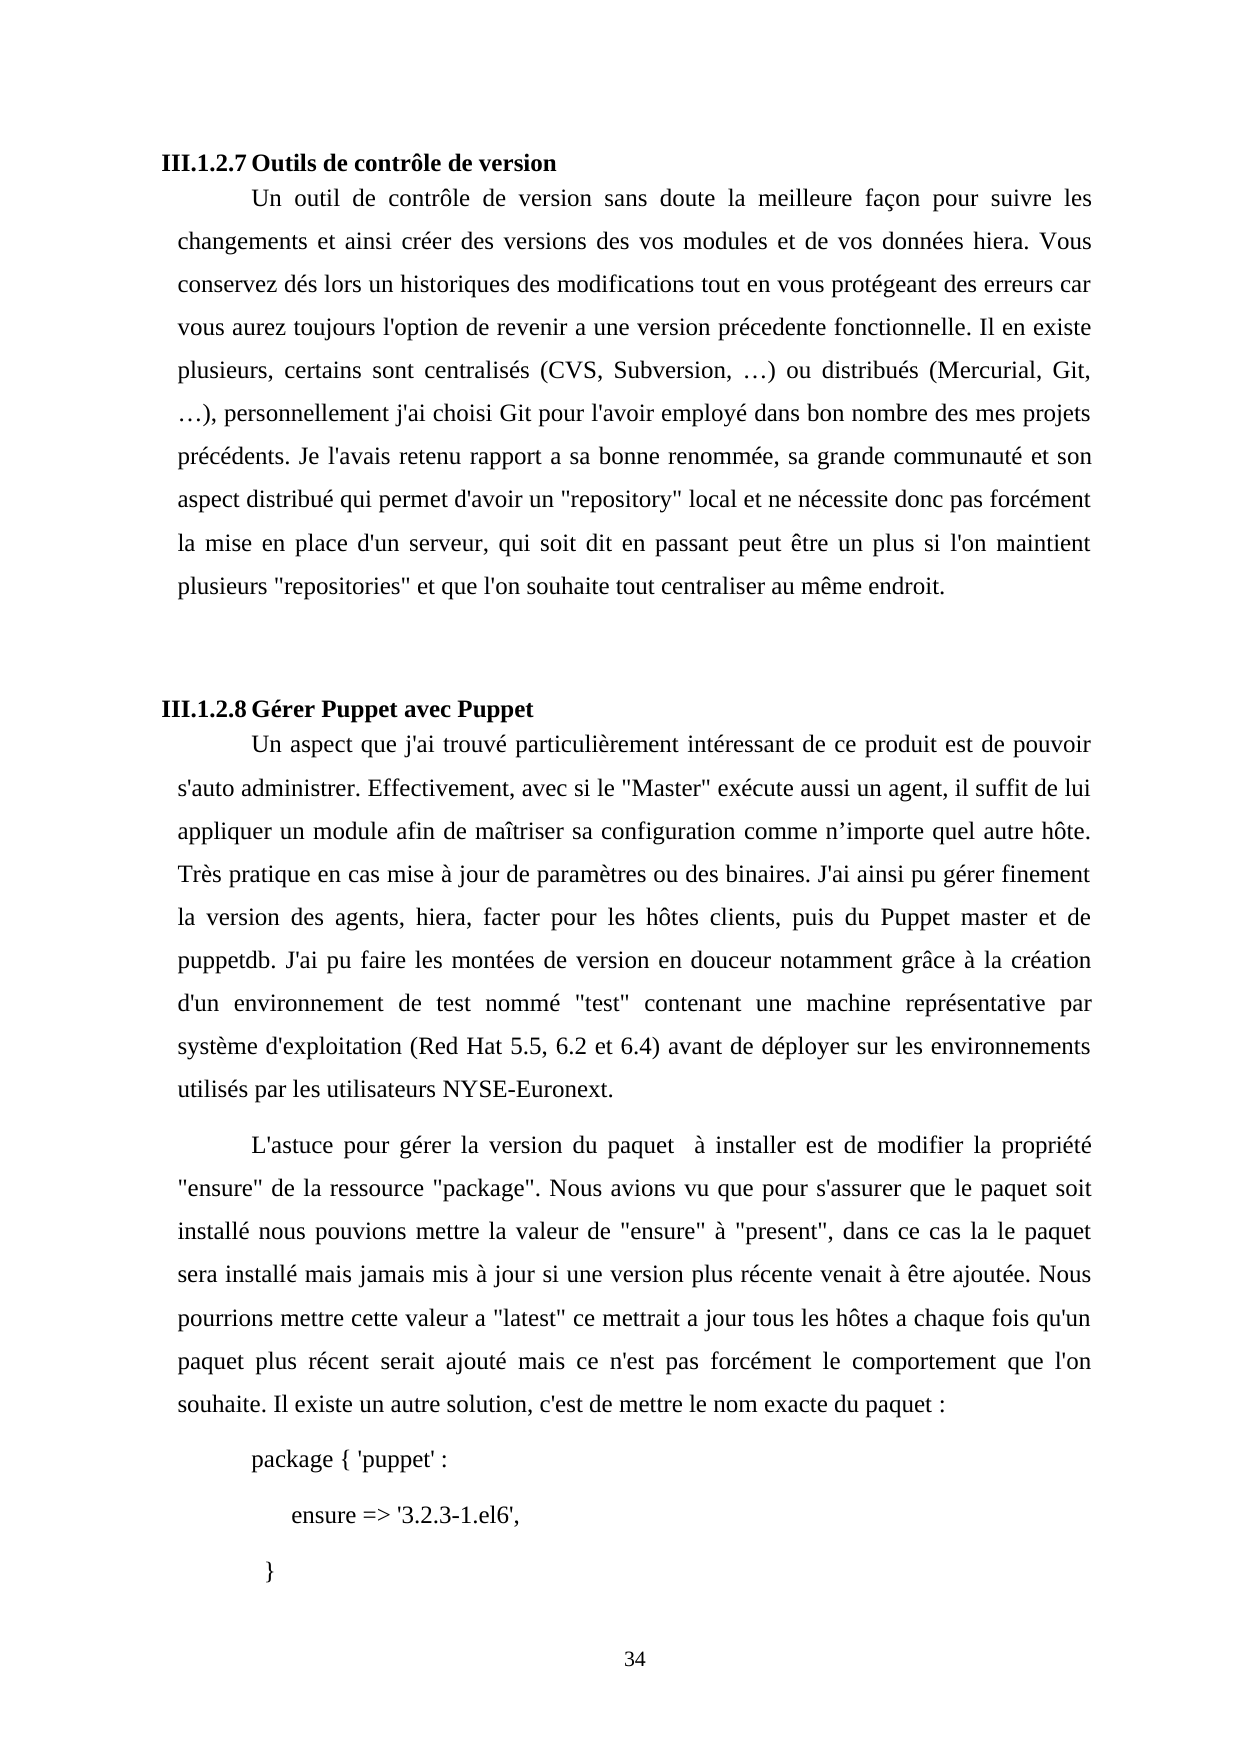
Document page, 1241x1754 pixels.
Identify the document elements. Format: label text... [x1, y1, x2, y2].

text ensure => '3.2.3-1.el6', [177, 1500, 1092, 1529]
text Un aspect que j'ai trouvé particulièrement intéressant de ce produit est de pouvoir s'auto administrer. Effectivement, avec si le "Master" exécute aussi un agent, il suffit de lui appliquer un module afin de maîtriser sa configuration comme n’importe quel autre hôte. Très pratique en cas mise à jour de paramètres ou des binaires. J'ai ainsi pu gérer finement la version des agents, hiera, facter pour les hôtes clients, puis du Puppet master et de puppetdb. J'ai pu faire les montées de version en douceur notamment grâce à la création d'un environnement de test nommé "test" contenant une machine représentative par système d'exploitation (Red Hat 5.5, 6.2 et 6.4) avant de déployer sur les environnements utilisés par les utilisateurs NYSE-Euronext. [177, 729, 1092, 1103]
text package { 'puppet' : [177, 1444, 1092, 1473]
text Un outil de contrôle de version sans doute la meilleure façon pour suivre les changements et ainsi créer des versions des vos modules et de vos données hiera. Vous conservez dés lors un historiques des modifications tout en vous protégeant des erreurs car vous aurez toujours l'option de revenir a une version précedente fonctionnelle. Il en existe plusieurs, certains sont centralisés (CVS, Subversion, …) ou distribués (Mercurial, Git, …), personnellement j'ai choisi Git pour l'avoir employé dans bon nombre des mes projets précédents. Je l'avais retenu rapport a sa bonne renommée, sa grande communauté et son aspect distribué qui permet d'avoir un "repository" local et ne nécessite donc pas forcément la mise en place d'un serveur, qui soit dit en passant peut être un plus si l'on maintient plusieurs "repositories" et que l'on souhaite tout centraliser au même endroit. [177, 183, 1092, 599]
subtitle Outils de contrôle de version [161, 148, 1092, 176]
subtitle Gérer Puppet avec Puppet [161, 694, 1092, 723]
text L'astuce pour gérer la version du paquet à installer est de modifier la propriété "ensure" de la ressource "package". Nous avions vu que pour s'assurer que le paquet soit installé nous pouvions mettre la valeur de "ensure" à "present", dans ce cas la le paquet sera installé mais jamais mis à jour si une version plus récente venait à être ajoutée. Nous pourrions mettre cette valeur a "latest" ce mettrait a jour tous les hôtes a chaque fois qu'un paquet plus récent serait ajouté mais ce n'est pas forcément le comportement que l'on souhaite. Il existe un autre solution, c'est de mettre le nom exacte du paquet : [177, 1130, 1092, 1418]
text } [177, 1556, 1092, 1584]
